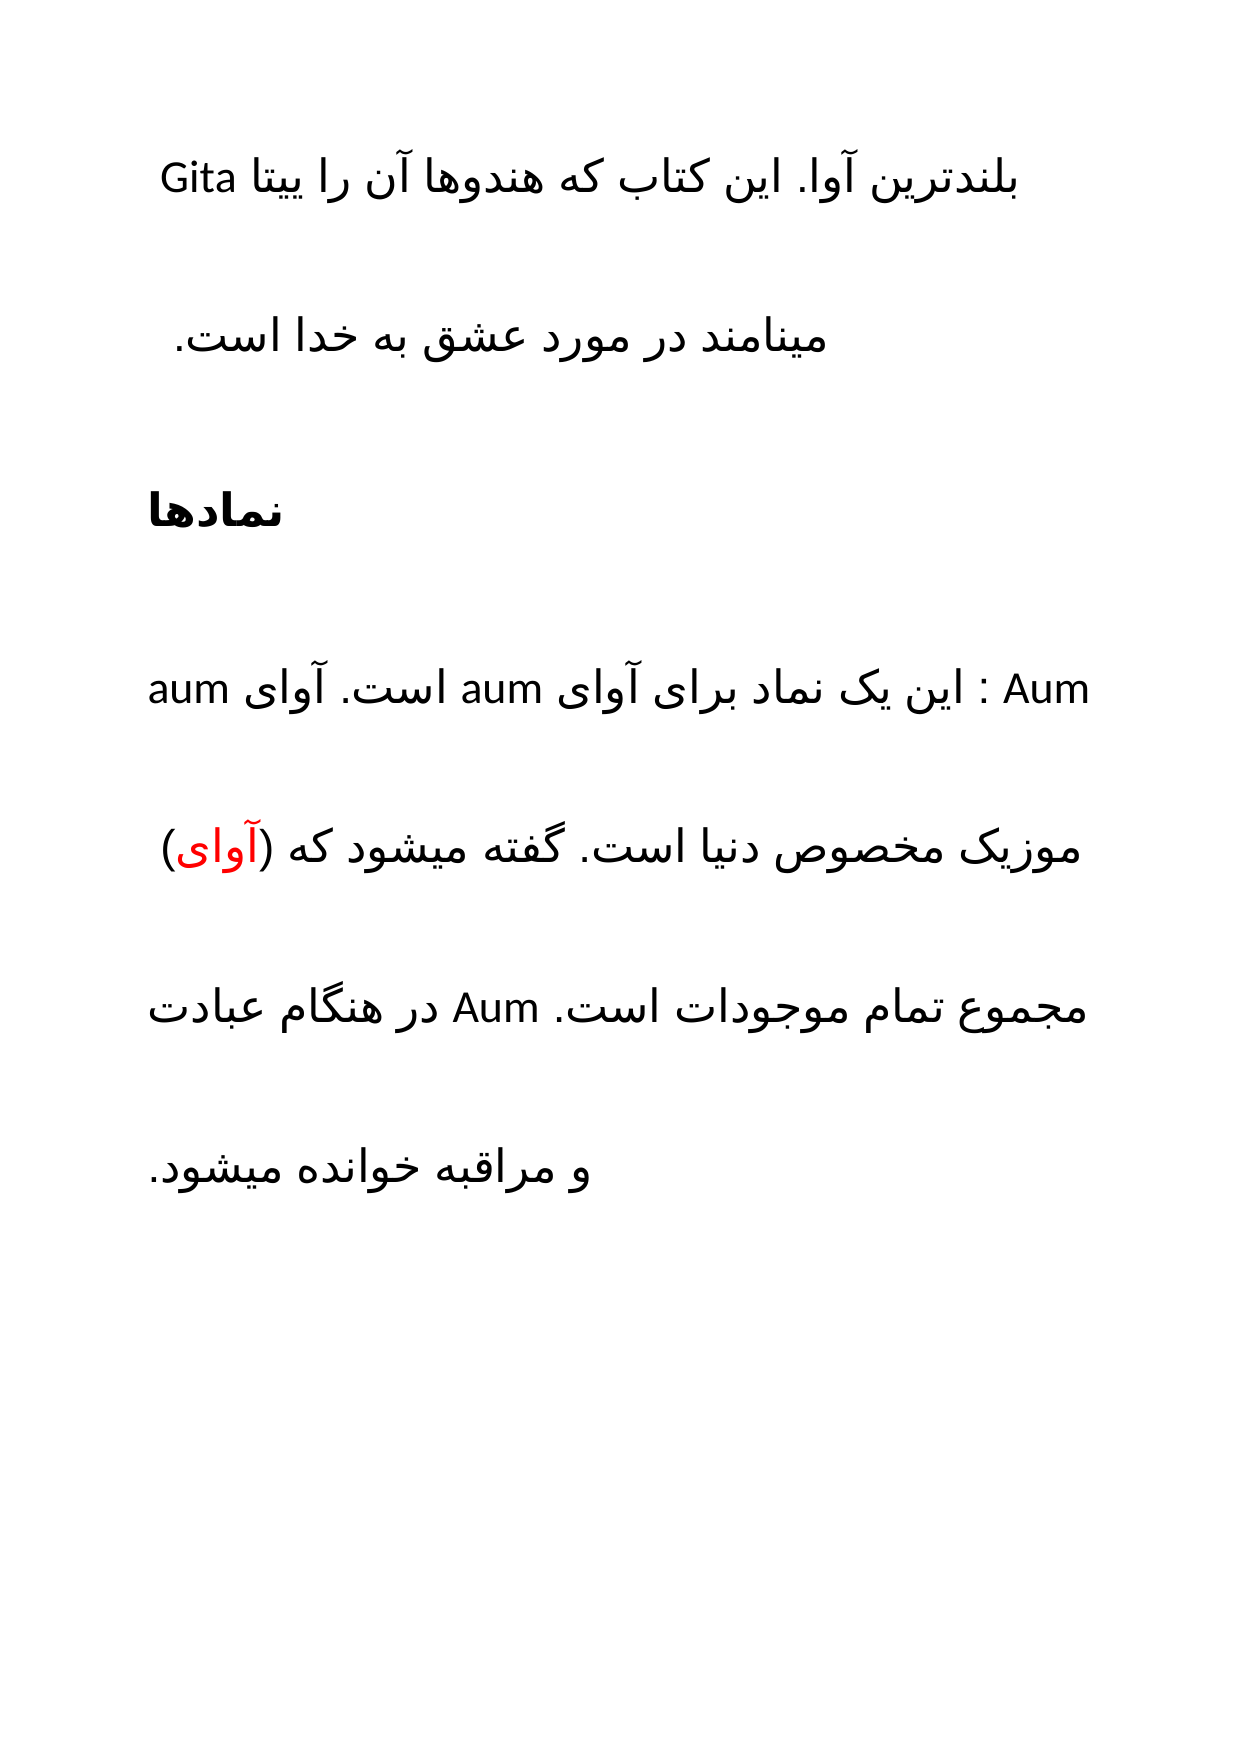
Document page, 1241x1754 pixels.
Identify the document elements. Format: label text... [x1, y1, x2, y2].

text کتابهای وادا قدیمی ترین متون مقدس در میان هندوها است. متدوال ترین کتابی که در میان هندوها خواننده میشود Bhagavadgita است بمعنی بلندترین آوا. این کتاب که هندوها آن را ییتا Gita مینامند در مورد عشق به خدا است. [148, 148, 1093, 362]
text Aum : این یک نماد برای آوای aum است. آوای aum موزیک مخصوص دنیا است. گفته میشود که (آوای) مجموع تمام موجودات است. Aum در هنگام عبادت و مراقبه خوانده میشود. [148, 658, 1093, 1192]
text نمادها [148, 484, 1093, 536]
